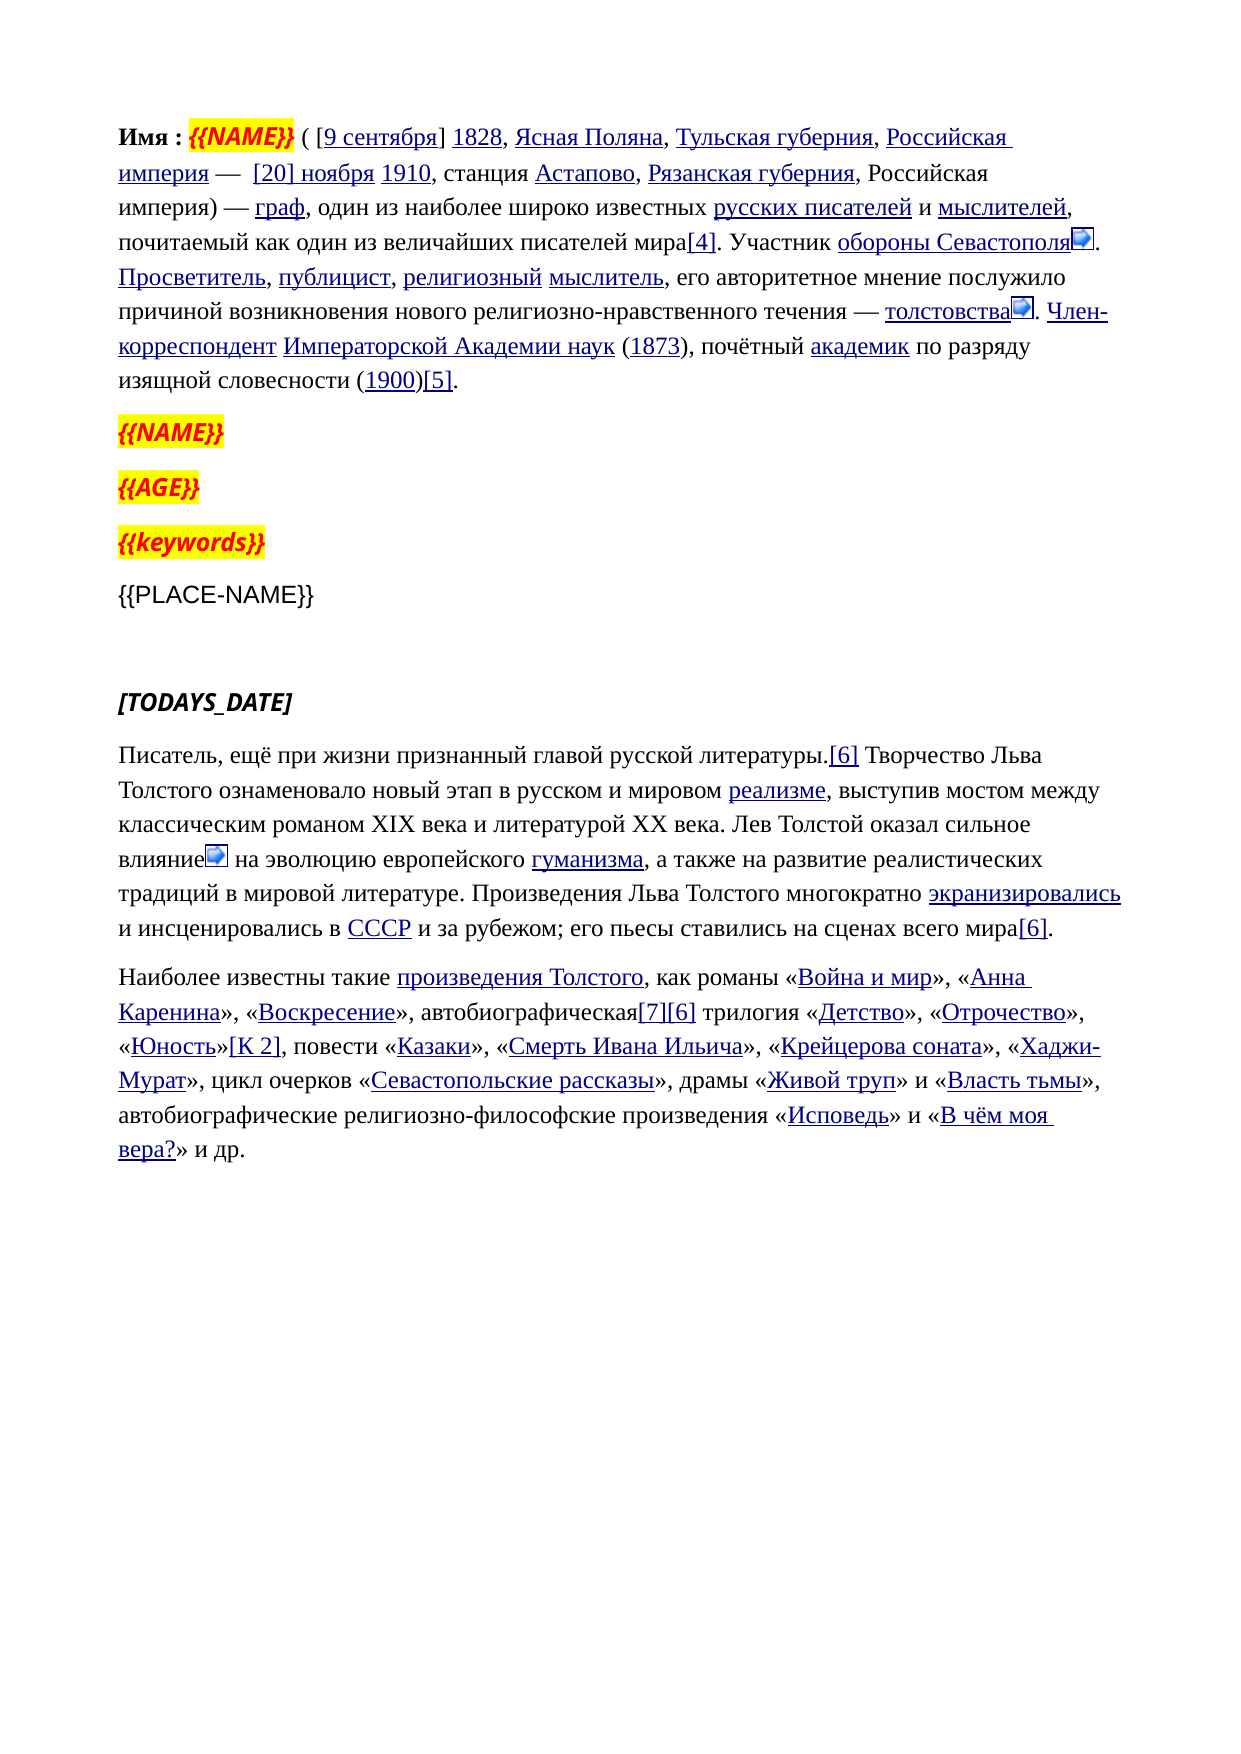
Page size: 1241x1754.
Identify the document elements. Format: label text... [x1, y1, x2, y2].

text {{PLACE-NAME}} [118, 581, 1122, 609]
text <Подстановка> [118, 629, 1122, 664]
text {{AGE}} [118, 470, 1122, 504]
text Наиболее известны такие произведения Толстого, как романы «Война и мир», «Анна Каренина», «Воскресение», автобиографическая[7][6] трилогия «Детство», «Отрочество», «Юность»[К 2], повести «Казаки», «Смерть Ивана Ильича», «Крейцерова соната», «Хаджи-Мурат», цикл очерков «Севастопольские рассказы», драмы «Живой труп» и «Власть тьмы», автобиографические религиозно-философские произведения «Исповедь» и «В чём моя вера?» и др. [118, 962, 1122, 1163]
text Писатель, ещё при жизни признанный главой русской литературы.[6] Творчество Льва Толстого ознаменовало новый этап в русском и мировом реализме, выступив мостом между классическим романом XIX века и литературой XX века. Лев Толстой оказал сильное влияние на эволюцию европейского гуманизма, а также на развитие реалистических традиций в мировой литературе. Произведения Льва Толстого многократно экранизировались и инсценировались в СССР и за рубежом; его пьесы ставились на сценах всего мира[6]. [118, 740, 1122, 942]
text {{NAME}} [118, 414, 1122, 448]
text [TODAYS_DATE] [118, 685, 1122, 719]
picture [1073, 229, 1093, 249]
picture [1012, 298, 1032, 318]
text Имя : {{NAME}} ( [9 сентября] 1828, Ясная Поляна, Тульская губерния, Российская империя — [20] ноября 1910, станция Астапово, Рязанская губерния, Российская империя) — граф, один из наиболее широко известных русских писателей и мыслителей, почитаемый как один из величайших писателей мира[4]. Участник обороны Севастополя. Просветитель, публицист, религиозный мыслитель, его авторитетное мнение послужило причиной возникновения нового религиозно-нравственного течения — толстовства. Член-корреспондент Императорской Академии наук (1873), почётный академик по разряду изящной словесности (1900)[5]. [118, 118, 1122, 394]
picture [206, 846, 227, 866]
text {{keywords}} [118, 525, 1122, 559]
